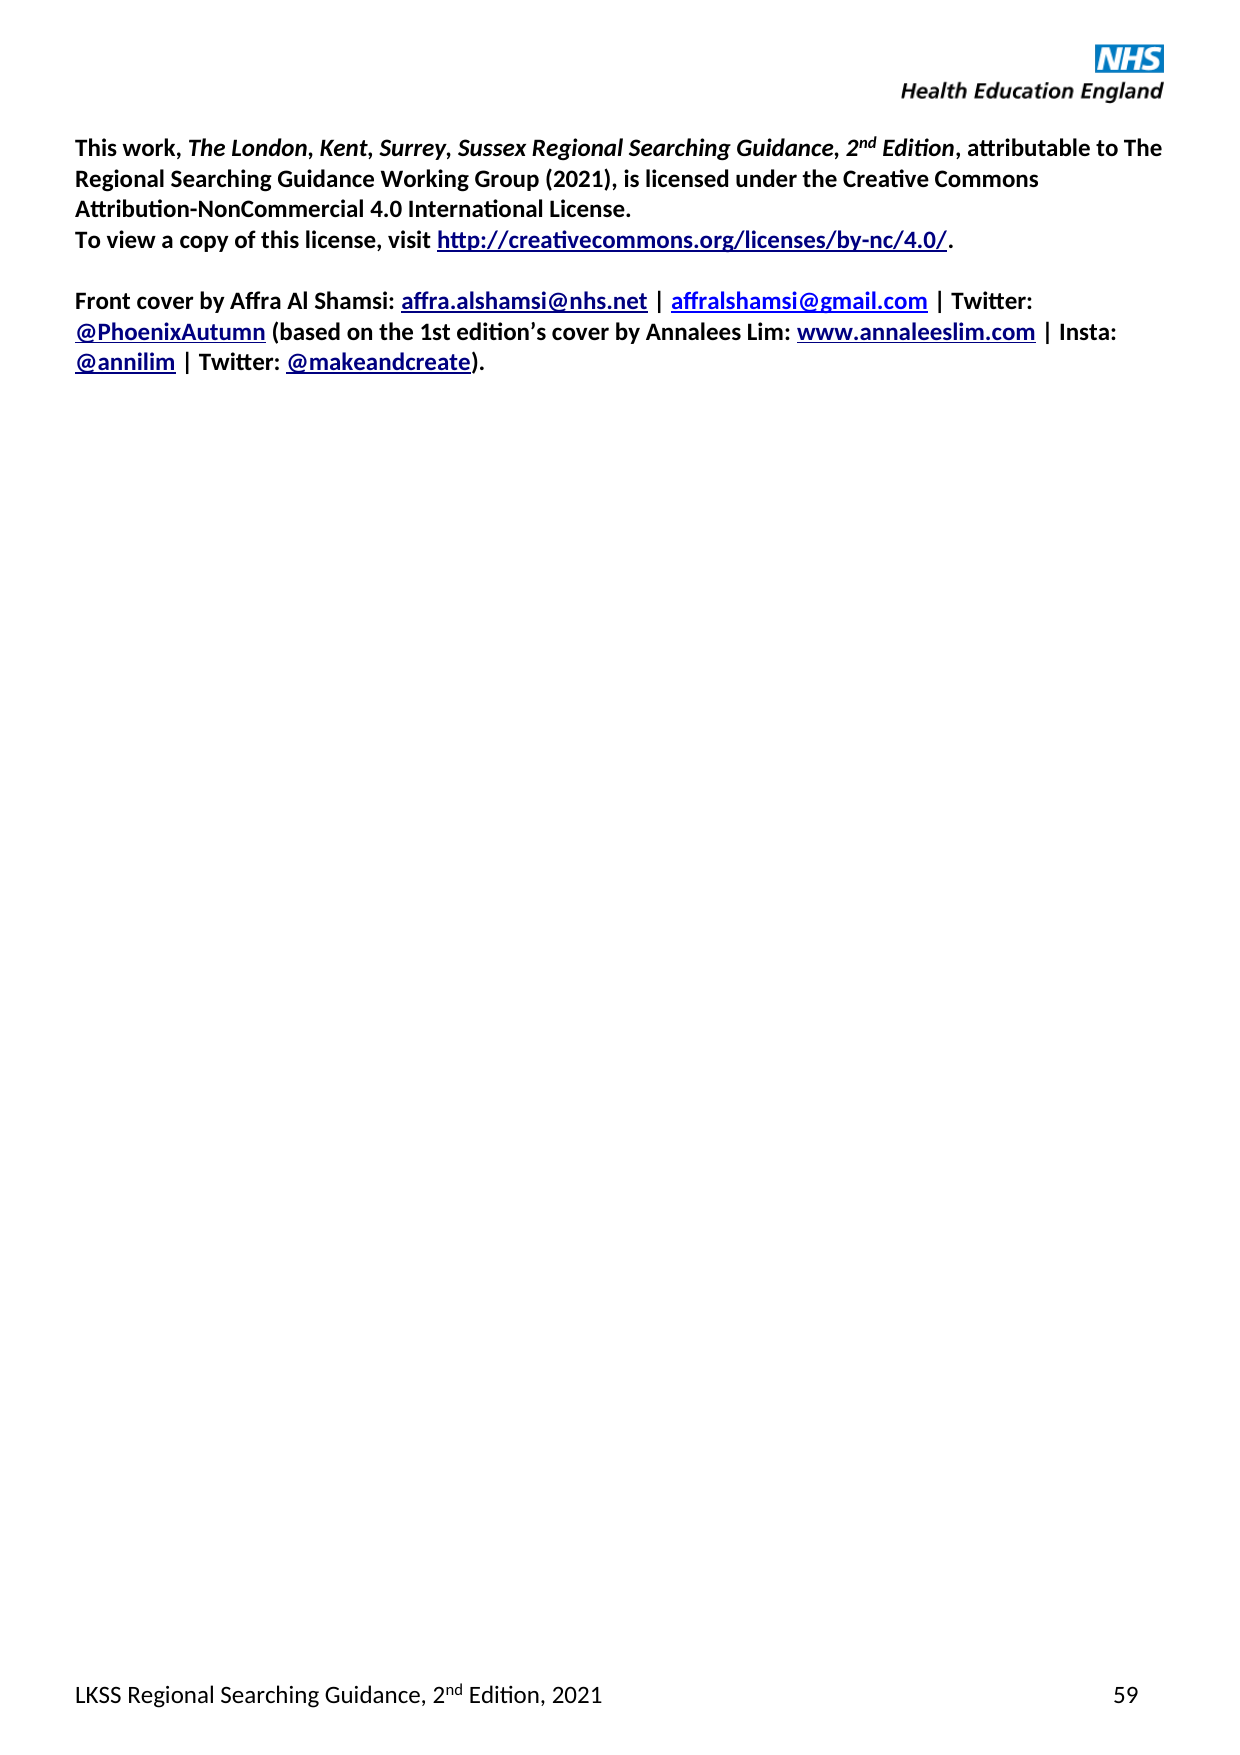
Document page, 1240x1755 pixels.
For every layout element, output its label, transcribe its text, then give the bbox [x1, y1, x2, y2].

text Front cover by Affra Al Shamsi: affra.alshamsi@nhs.net | affralshamsi@gmail.com | Twitter: @PhoenixAutumn (based on the 1st edition’s cover by Annalees Lim: www.annaleeslim.com | Insta: @annilim | Twitter: @makeandcreate). [75, 285, 1164, 377]
text This work, The London, Kent, Surrey, Sussex Regional Searching Guidance, 2nd Edition, attributable to The Regional Searching Guidance Working Group (2021), is licensed under the Creative Commons Attribution-NonCommercial 4.0 International License. [75, 133, 1164, 224]
text To view a copy of this license, visit http://creativecommons.org/licenses/by-nc/4.0/. [75, 224, 1164, 255]
